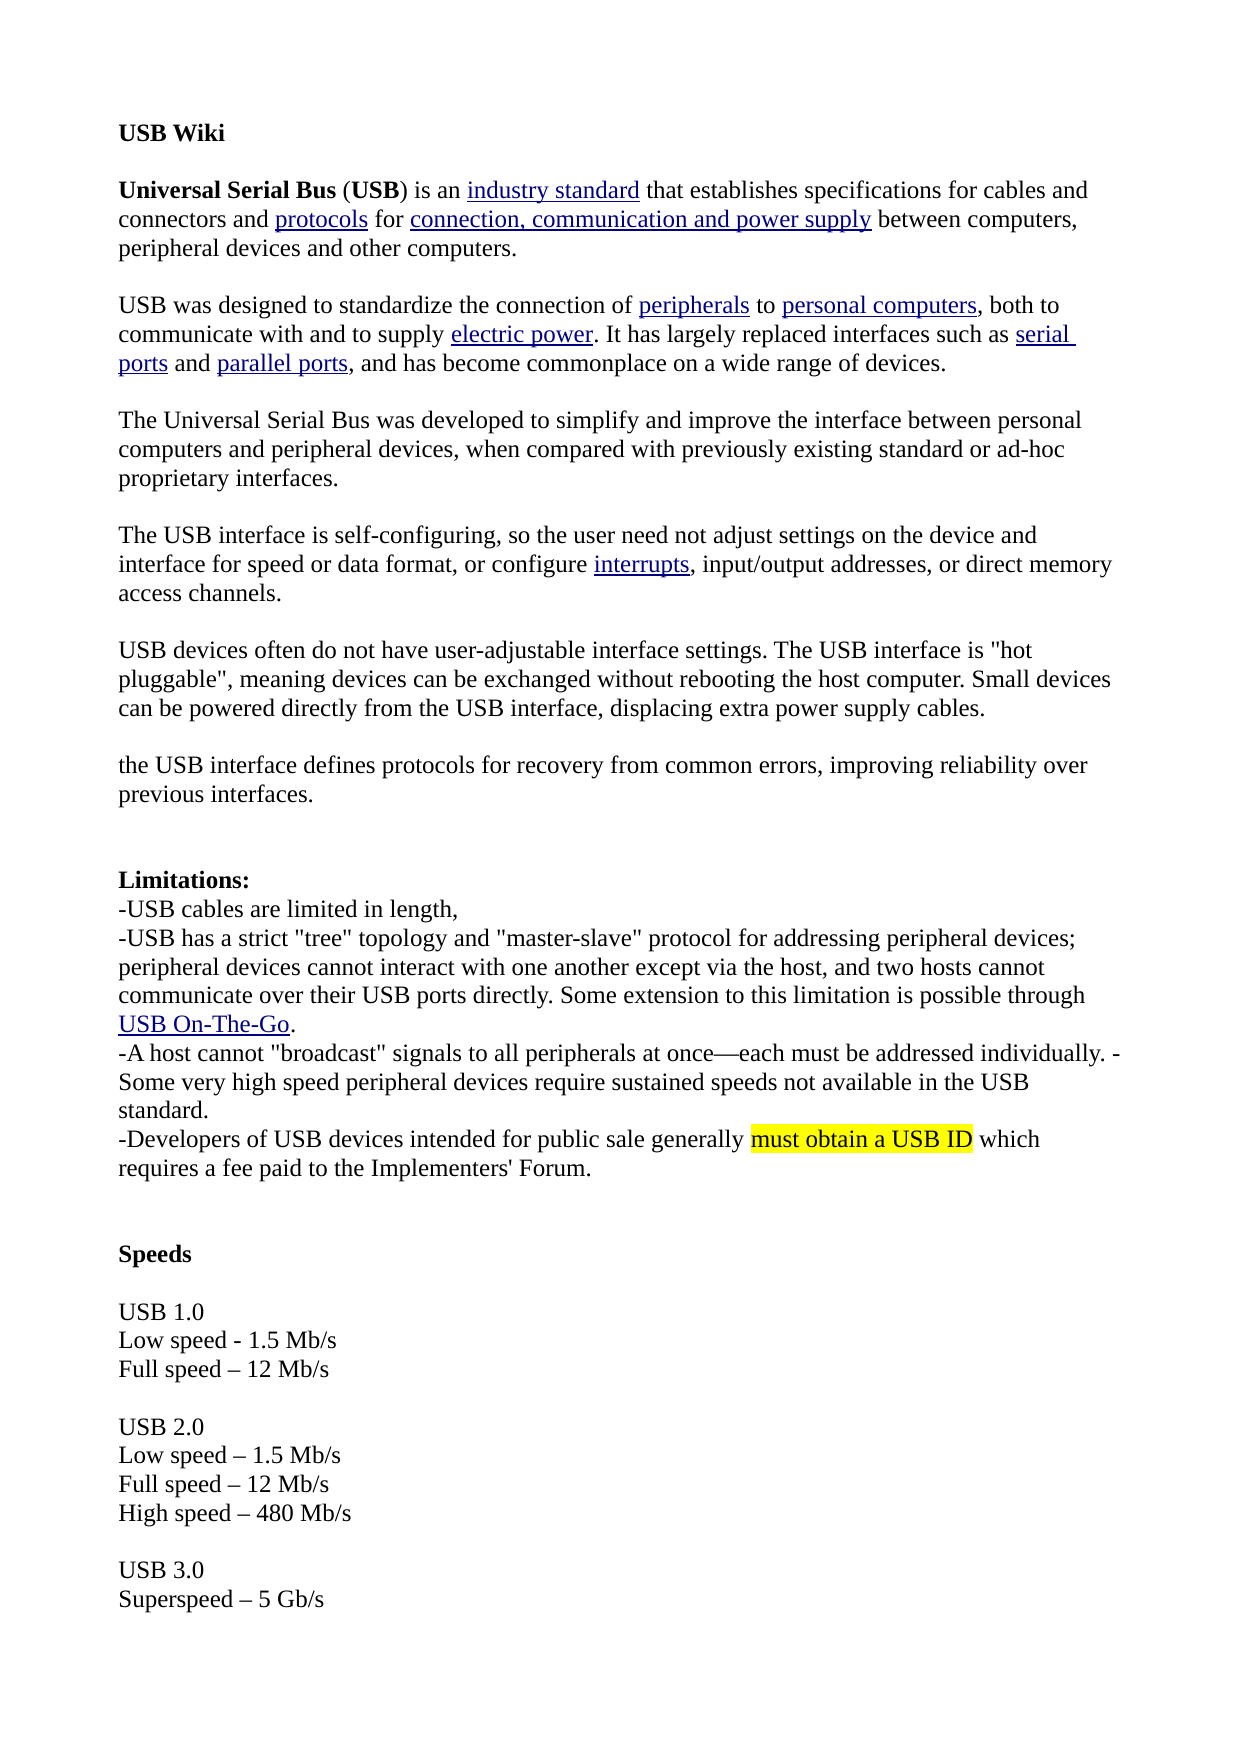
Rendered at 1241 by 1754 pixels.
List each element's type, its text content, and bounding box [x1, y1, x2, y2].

text the USB interface defines protocols for recovery from common errors, improving reliability over previous interfaces. [118, 751, 1122, 808]
text The Universal Serial Bus was developed to simplify and improve the interface between personal computers and peripheral devices, when compared with previously existing standard or ad-hoc proprietary interfaces. [118, 406, 1122, 492]
text Limitations: [118, 866, 1122, 894]
text USB Wiki [118, 118, 1122, 147]
text -USB has a strict "tree" topology and "master-slave" protocol for addressing peripheral devices; peripheral devices cannot interact with one another except via the host, and two hosts cannot communicate over their USB ports directly. Some extension to this limitation is possible through USB On-The-Go. [118, 923, 1122, 1038]
text Full speed – 12 Mb/s [118, 1469, 1122, 1498]
text -A host cannot "broadcast" signals to all peripherals at once—each must be addressed individually. -Some very high speed peripheral devices require sustained speeds not available in the USB standard. [118, 1038, 1122, 1124]
text The USB interface is self-configuring, so the user need not adjust settings on the device and interface for speed or data format, or configure interrupts, input/output addresses, or direct memory access channels. [118, 521, 1122, 607]
text Low speed – 1.5 Mb/s [118, 1441, 1122, 1469]
text USB was designed to standardize the connection of peripherals to personal computers, both to communicate with and to supply electric power. It has largely replaced interfaces such as serial ports and parallel ports, and has become commonplace on a wide range of devices. [118, 291, 1122, 377]
text Speeds [118, 1239, 1122, 1268]
text USB devices often do not have user-adjustable interface settings. The USB interface is "hot pluggable", meaning devices can be exchanged without rebooting the host computer. Small devices can be powered directly from the USB interface, displacing extra power supply cables. [118, 636, 1122, 722]
text USB 1.0 [118, 1297, 1122, 1326]
text -USB cables are limited in length, [118, 894, 1122, 923]
text Low speed - 1.5 Mb/s [118, 1326, 1122, 1354]
text Superspeed – 5 Gb/s [118, 1584, 1122, 1613]
text High speed – 480 Mb/s [118, 1498, 1122, 1527]
text Full speed – 12 Mb/s [118, 1354, 1122, 1383]
text USB 3.0 [118, 1556, 1122, 1584]
text USB 2.0 [118, 1412, 1122, 1441]
text Universal Serial Bus (USB) is an industry standard that establishes specifications for cables and connectors and protocols for connection, communication and power supply between computers, peripheral devices and other computers. [118, 176, 1122, 262]
text -Developers of USB devices intended for public sale generally must obtain a USB ID which requires a fee paid to the Implementers' Forum. [118, 1124, 1122, 1182]
